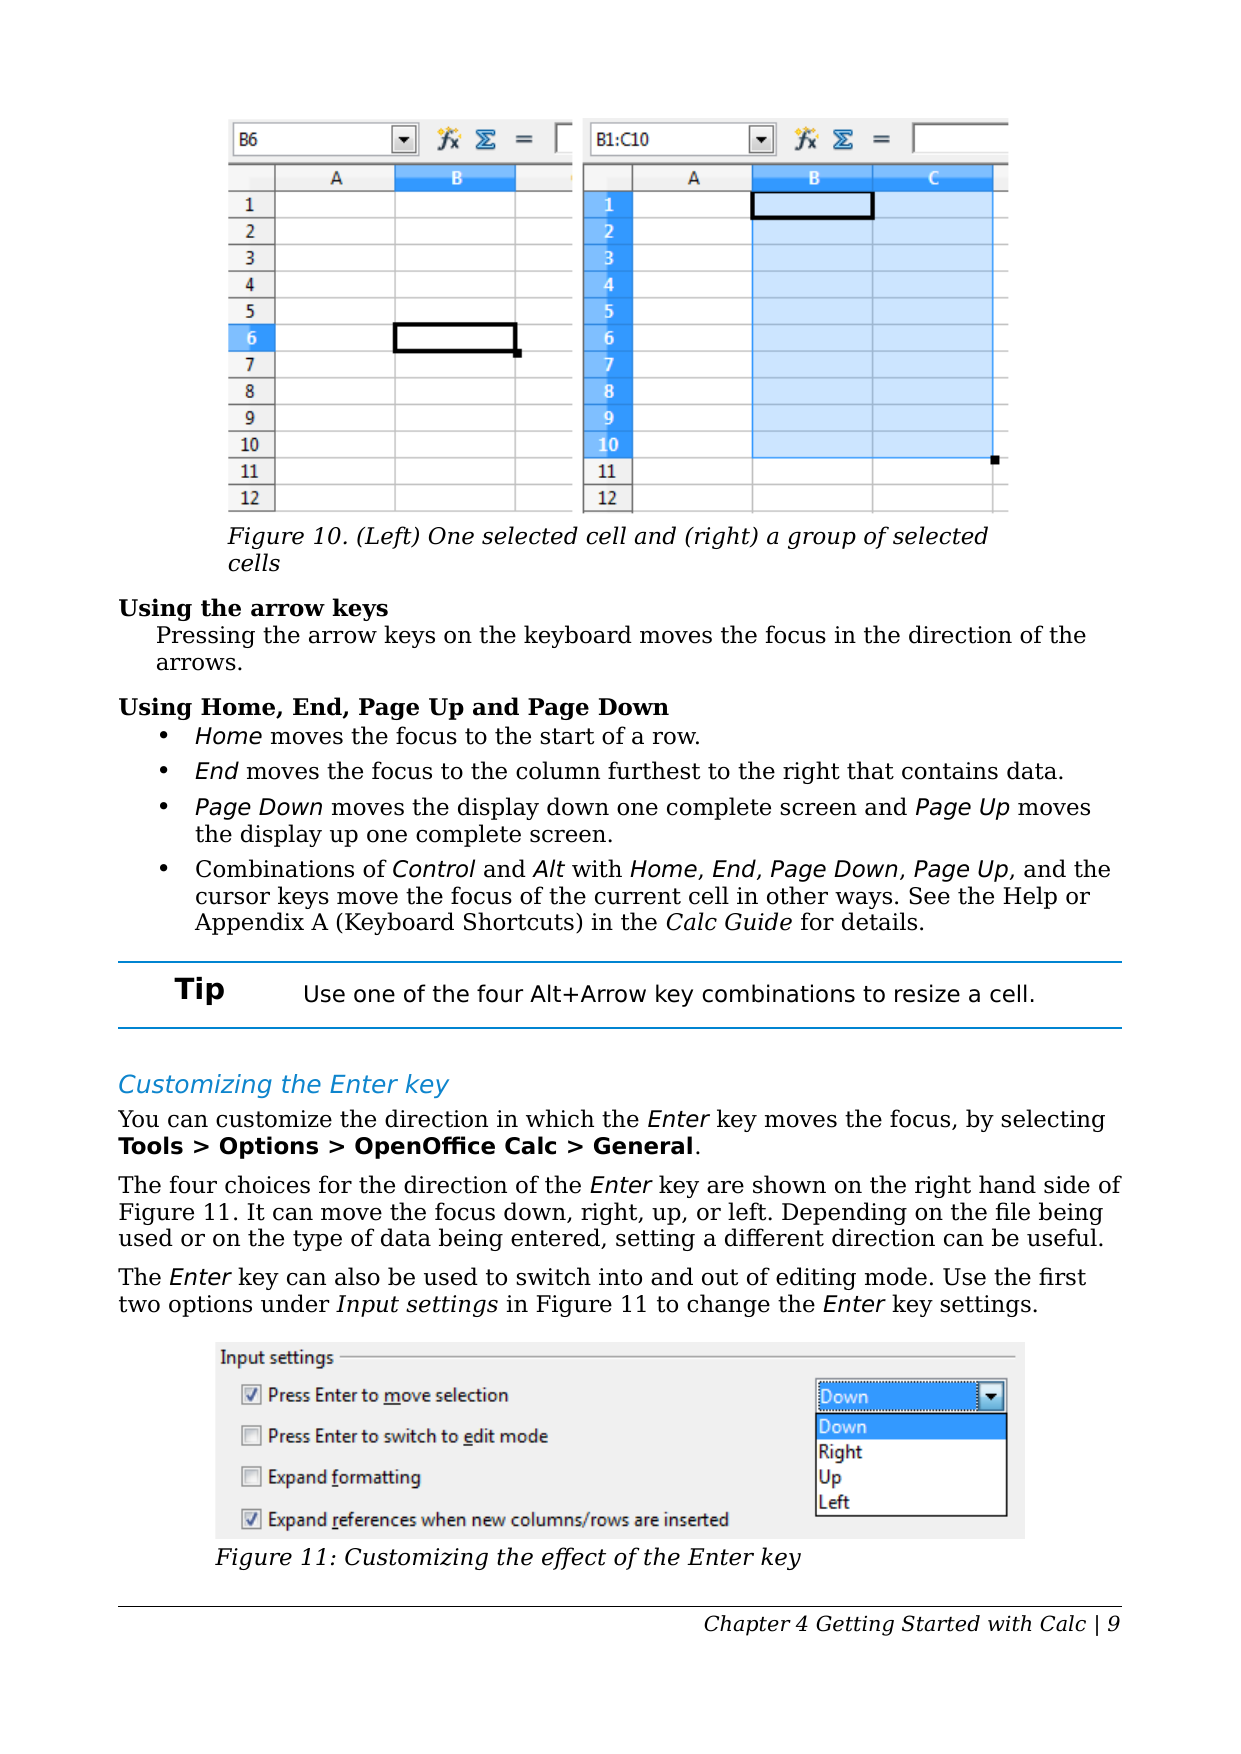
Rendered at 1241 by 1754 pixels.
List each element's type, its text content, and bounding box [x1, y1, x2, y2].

text You can customize the direction in which the Enter key moves the focus, by selecting Tools > Options > OpenOffice Calc > General. [118, 1106, 1122, 1159]
text Pressing the arrow keys on the keyboard moves the focus in the direction of the arrows. [156, 622, 1122, 676]
list Home moves the focus to the start of a row. [156, 721, 1122, 750]
picture [227, 118, 1013, 518]
table_header Tip [118, 963, 281, 1027]
text Using Home, End, Page Up and Page Down [118, 694, 1122, 721]
text The four choices for the direction of the Enter key are shown on the right hand side of Figure 11. It can move the focus down, right, up, or left. Depending on the file being used or on the type of data being entered, setting a different direction can be useful. [118, 1172, 1122, 1252]
list Page Down moves the display down one complete screen and Page Up moves the display up one complete screen. [156, 792, 1122, 847]
list Combinations of Control and Alt with Home, End, Page Down, Page Up, and the cursor keys move the focus of the current cell in other ways. See the Help or Appendix A (Keyboard Shortcuts) in the Calc Guide for details. [156, 854, 1122, 936]
picture [215, 1342, 1025, 1539]
text Figure 10. (Left) One selected cell and (right) a group of selected cells [228, 523, 1012, 577]
list End moves the focus to the column furthest to the right that contains data. [156, 756, 1122, 785]
text Figure 11: Customizing the effect of the Enter key [215, 1544, 1025, 1571]
text Using the arrow keys [118, 595, 1122, 622]
table_header Use one of the four Alt+Arrow key combinations to resize a cell. [281, 963, 1122, 1027]
subtitle Customizing the Enter key [118, 1071, 1122, 1100]
text The Enter key can also be used to switch into and out of editing mode. Use the first two options under Input settings in Figure 11 to change the Enter key settings. [118, 1264, 1122, 1318]
